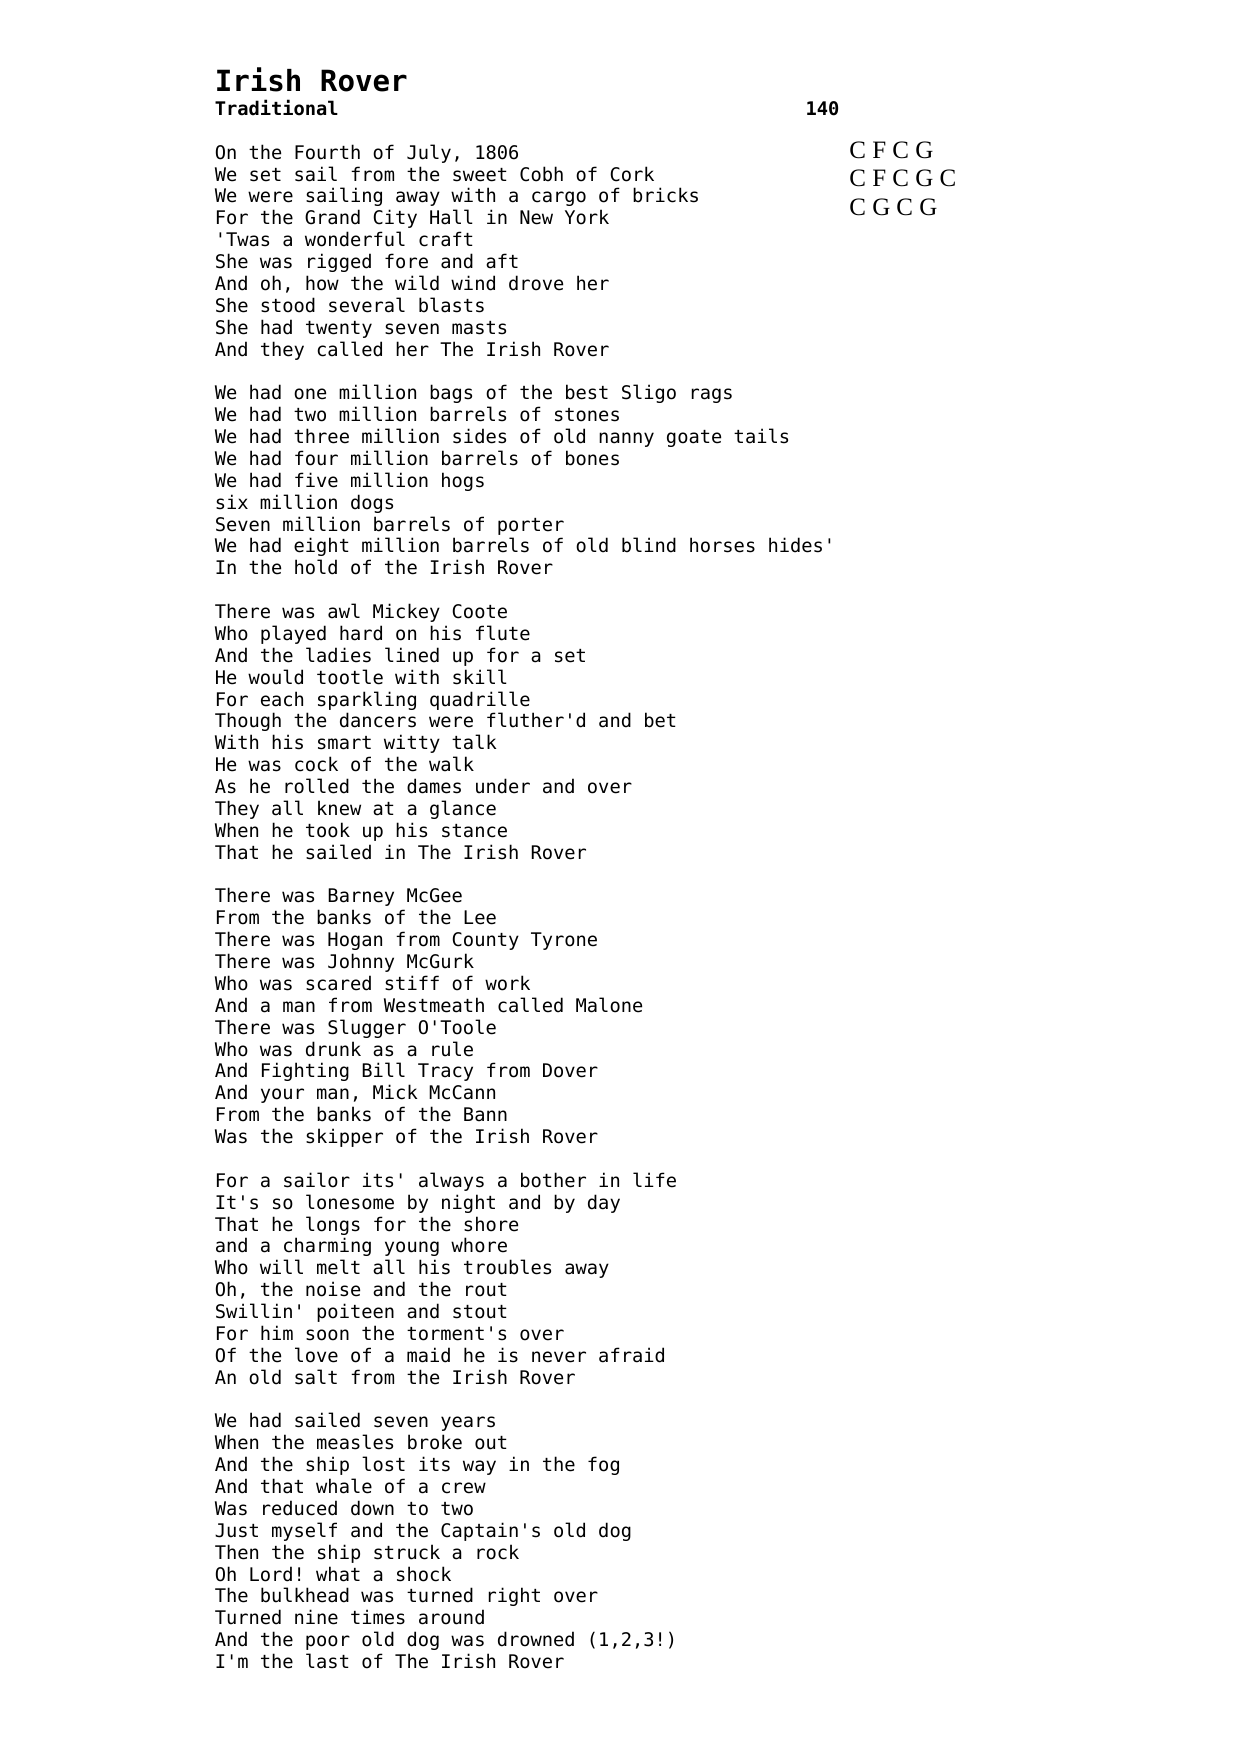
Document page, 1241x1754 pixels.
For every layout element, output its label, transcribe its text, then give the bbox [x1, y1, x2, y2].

text On the Fourth of July, 1806 We set sail from the sweet Cobh of Cork We were sailing away with a cargo of bricks For the Grand City Hall in New York 'Twas a wonderful craft She was rigged fore and aft And oh, how the wild wind drove her She stood several blasts She had twenty seven masts And they called her The Irish Rover We had one million bags of the best Sligo rags We had two million barrels of stones We had three million sides of old nanny goate tails We had four million barrels of bones We had five million hogs six million dogs Seven million barrels of porter We had eight million barrels of old blind horses hides' In the hold of the Irish Rover There was awl Mickey Coote Who played hard on his flute And the ladies lined up for a set He would tootle with skill For each sparkling quadrille Though the dancers were fluther'd and bet With his smart witty talk He was cock of the walk As he rolled the dames under and over They all knew at a glance When he took up his stance That he sailed in The Irish Rover There was Barney McGee From the banks of the Lee There was Hogan from County Tyrone There was Johnny McGurk Who was scared stiff of work And a man from Westmeath called Malone There was Slugger O'Toole Who was drunk as a rule And Fighting Bill Tracy from Dover And your man, Mick McCann From the banks of the Bann Was the skipper of the Irish Rover For a sailor its' always a bother in life It's so lonesome by night and by day That he longs for the shore and a charming young whore Who will melt all his troubles away Oh, the noise and the rout Swillin' poiteen and stout For him soon the torment's over Of the love of a maid he is never afraid An old salt from the Irish Rover We had sailed seven years When the measles broke out And the ship lost its way in the fog And that whale of a crew Was reduced down to two Just myself and the Captain's old dog Then the ship struck a rock Oh Lord! what a shock The bulkhead was turned right over Turned nine times around And the poor old dog was drowned (1,2,3!) I'm the last of The Irish Rover [214, 142, 1122, 1673]
text Irish Rover [214, 64, 1122, 98]
text Traditional 140 [214, 98, 1122, 120]
